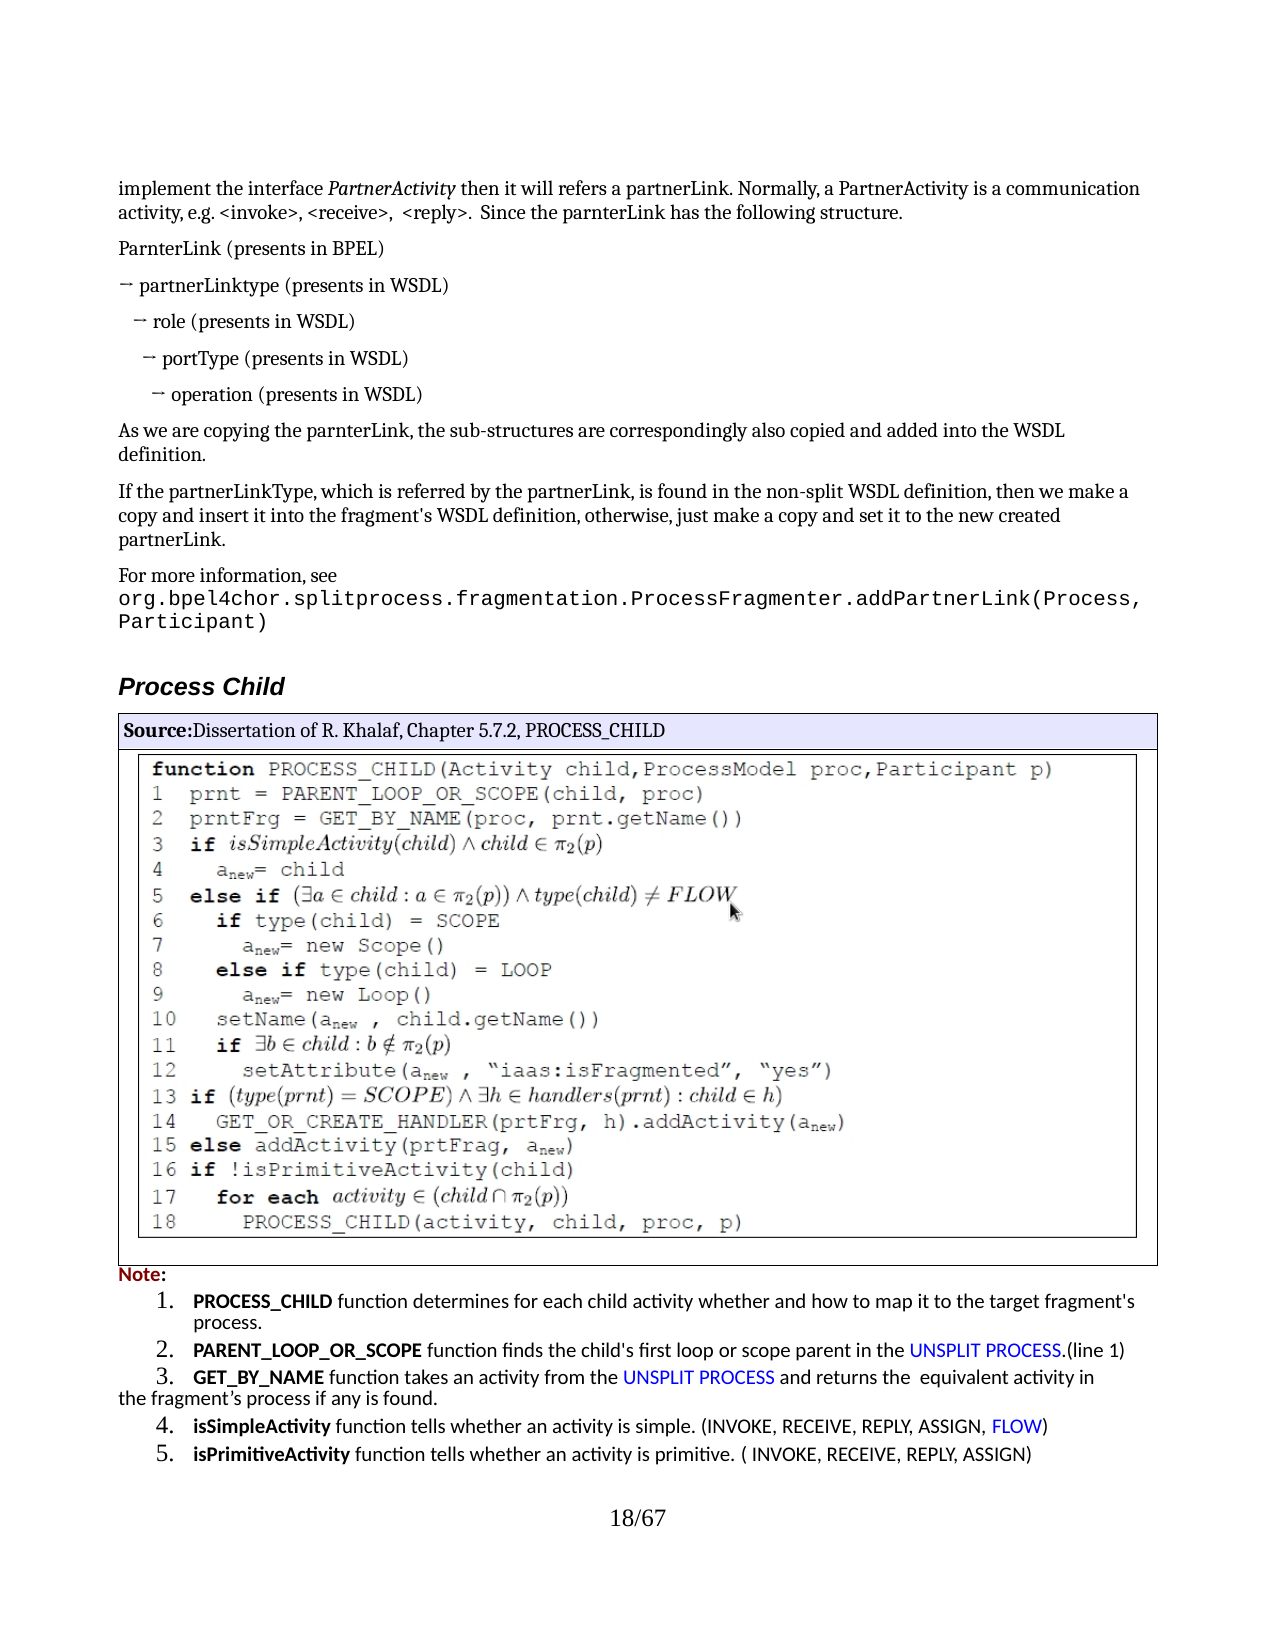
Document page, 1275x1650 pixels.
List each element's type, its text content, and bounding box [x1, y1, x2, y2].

list PARENT_LOOP_OR_SCOPE function finds the child's first loop or scope parent in the UNSPLIT PROCESS.(line 1) [156, 1335, 1157, 1362]
list GET_BY_NAME function takes an activity from the UNSPLIT PROCESS and returns the equivalent activity in [156, 1362, 1157, 1390]
text the fragment’s process if any is found. [118, 1390, 1157, 1411]
text implement the interface PartnerActivity then it will refers a partnerLink. Normally, a PartnerActivity is a communication activity, e.g. <invoke>, <receive>, <reply>. Since the parnterLink has the following structure. [118, 176, 1157, 224]
text → portType (presents in WSDL) [118, 346, 1157, 370]
list isSimpleActivity function tells whether an activity is simple. (INVOKE, RECEIVE, REPLY, ASSIGN, FLOW) [156, 1411, 1157, 1439]
text Note: [118, 1266, 1157, 1286]
table_header Source:Dissertation of R. Khalaf, Chapter 5.7.2, PROCESS_CHILD [119, 714, 1157, 748]
text For more information, see org.bpel4chor.splitprocess.fragmentation.ProcessFragmenter.addPartnerLink(Process, Participant) [118, 564, 1157, 635]
table_cell [119, 750, 1157, 1265]
list isPrimitiveActivity function tells whether an activity is primitive. ( INVOKE, RECEIVE, REPLY, ASSIGN) [156, 1439, 1157, 1466]
text ParnterLink (presents in BPEL) [118, 237, 1157, 261]
text If the partnerLinkType, which is referred by the partnerLink, is found in the non-split WSDL definition, then we make a copy and insert it into the fragment's WSDL definition, otherwise, just make a copy and set it to the new created partnerLink. [118, 479, 1157, 551]
text → role (presents in WSDL) [118, 310, 1157, 334]
text As we are copying the parnterLink, the sub-structures are correspondingly also copied and added into the WSDL definition. [118, 419, 1157, 467]
text → partnerLinktype (presents in WSDL) [118, 273, 1157, 297]
text → operation (presents in WSDL) [118, 383, 1157, 407]
subtitle Process Child [118, 673, 1157, 701]
list PROCESS_CHILD function determines for each child activity whether and how to map it to the target fragment's process. [156, 1286, 1157, 1335]
picture [138, 754, 1137, 1239]
